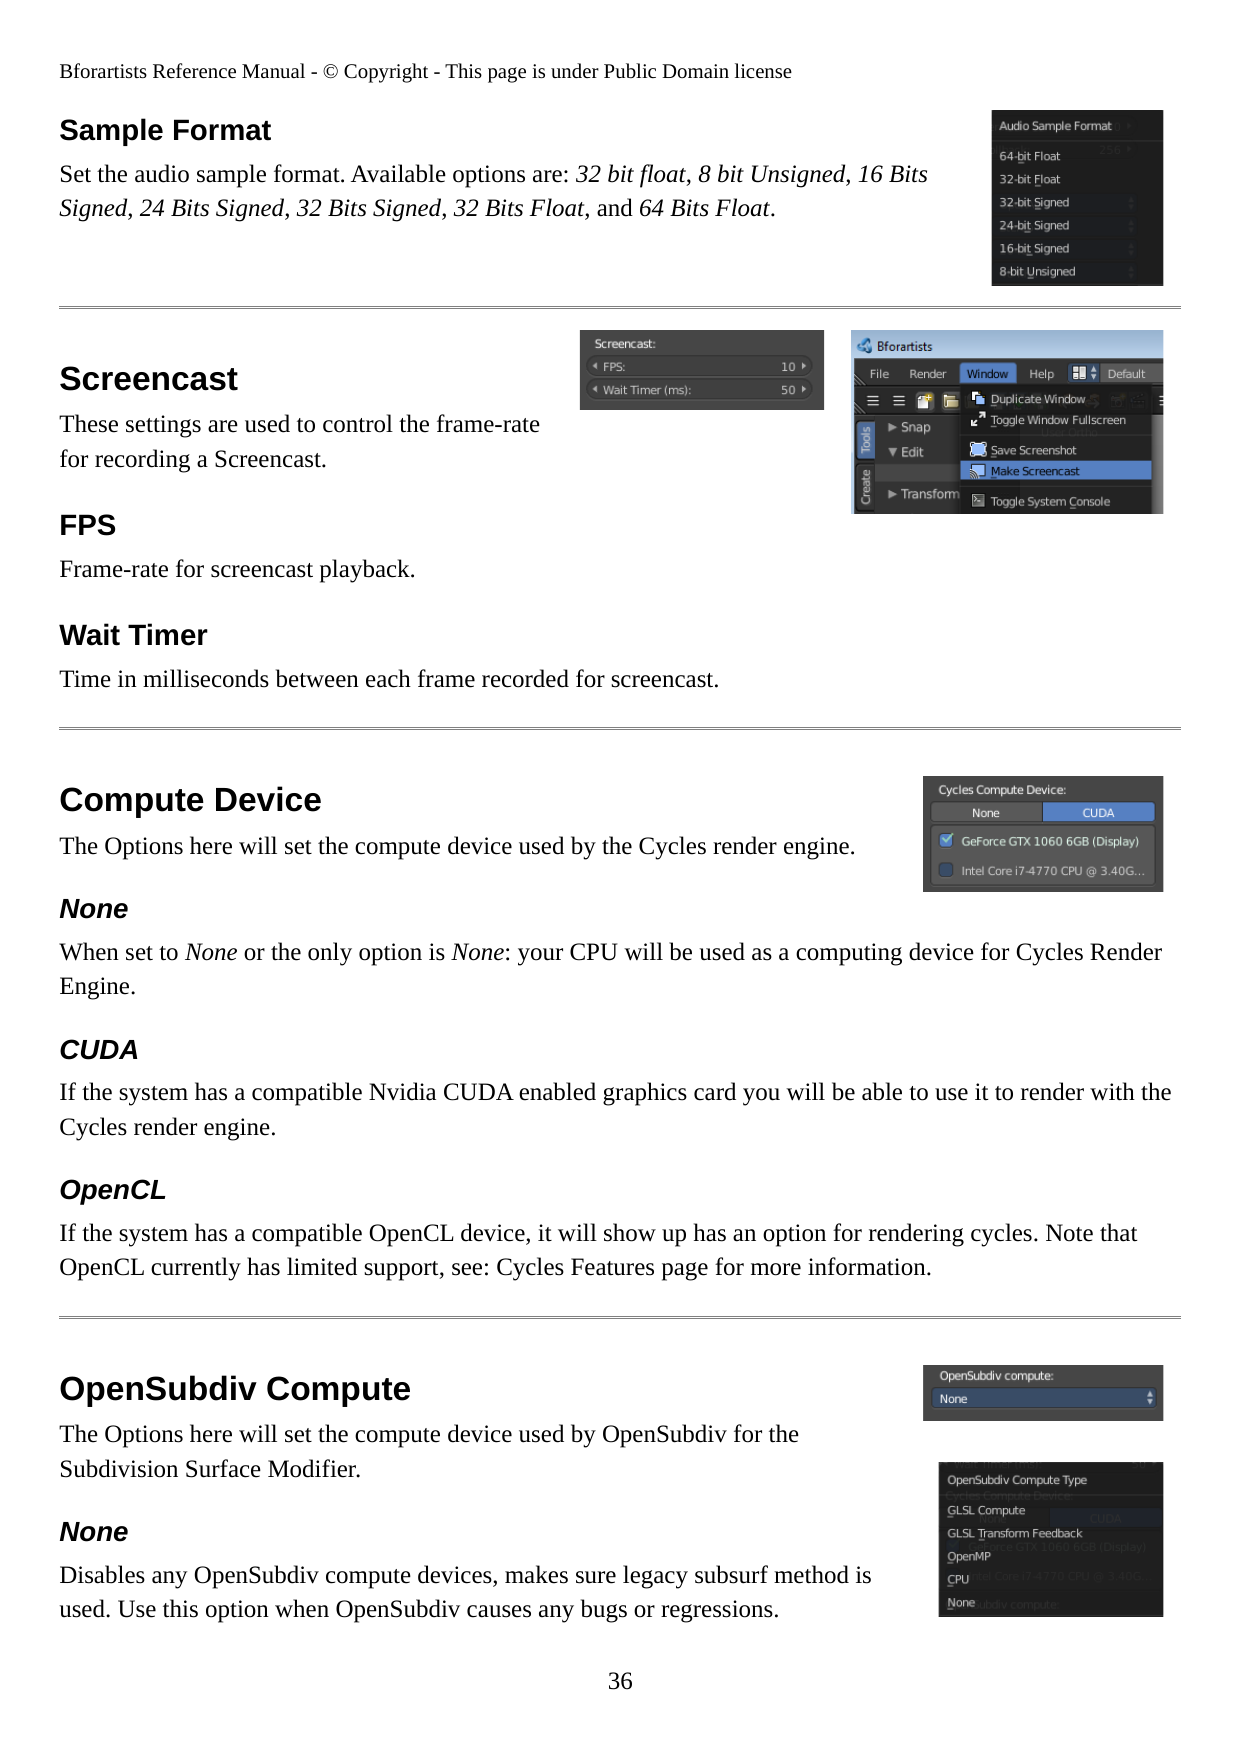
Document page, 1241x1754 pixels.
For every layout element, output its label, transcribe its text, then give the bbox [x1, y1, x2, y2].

subtitle Wait Timer [59, 618, 1181, 651]
subtitle FPS [59, 508, 1181, 541]
subtitle [1164, 1368, 1181, 1407]
subtitle Compute Device [59, 780, 923, 818]
text Set the audio sample format. Available options are: 32 bit float, 8 bit Unsigned, 16 Bits Signed, 24 Bits Signed, 32 Bits Signed, 32 Bits Float, and 64 Bits Float. [59, 159, 991, 222]
subtitle [825, 358, 851, 397]
picture [579, 330, 825, 410]
subtitle Sample Format [59, 113, 991, 146]
subtitle [1164, 780, 1181, 818]
subtitle OpenSubdiv Compute [59, 1368, 923, 1407]
text Time in milliseconds between each frame recorded for screencast. [59, 664, 1181, 693]
subtitle [1164, 113, 1181, 146]
subtitle [1164, 358, 1181, 397]
picture [938, 1462, 1164, 1617]
subtitle OpenCL [59, 1173, 1181, 1205]
picture [991, 110, 1164, 286]
subtitle None [59, 1516, 938, 1547]
picture [923, 1365, 1164, 1421]
text If the system has a compatible Nvidia CUDA enabled graphics card you will be able to use it to render with the Cycles render engine. [59, 1077, 1181, 1141]
picture [851, 330, 1164, 514]
subtitle CUDA [59, 1033, 1181, 1065]
subtitle Screencast [59, 358, 579, 397]
text If the system has a compatible OpenCL device, it will show up has an option for rendering cycles. Note that OpenCL currently has limited support, see: Cycles Features page for more information. [59, 1218, 1181, 1281]
picture [923, 776, 1164, 892]
text Frame-rate for screencast playback. [59, 554, 1181, 583]
subtitle [1164, 1516, 1181, 1547]
text The Options here will set the compute device used by OpenSubdiv for the Subdivision Surface Modifier. [59, 1419, 1181, 1483]
text These settings are used to control the frame-rate for recording a Screencast. [59, 409, 851, 473]
text The Options here will set the compute device used by the Cycles render engine. [59, 831, 923, 860]
subtitle None [59, 893, 1181, 924]
text Disables any OpenSubdiv compute devices, makes sure legacy subsurf method is used. Use this option when OpenSubdiv causes any bugs or regressions. [59, 1560, 1181, 1623]
text When set to None or the only option is None: your CPU will be used as a computing device for Cycles Render Engine. [59, 937, 1181, 1000]
